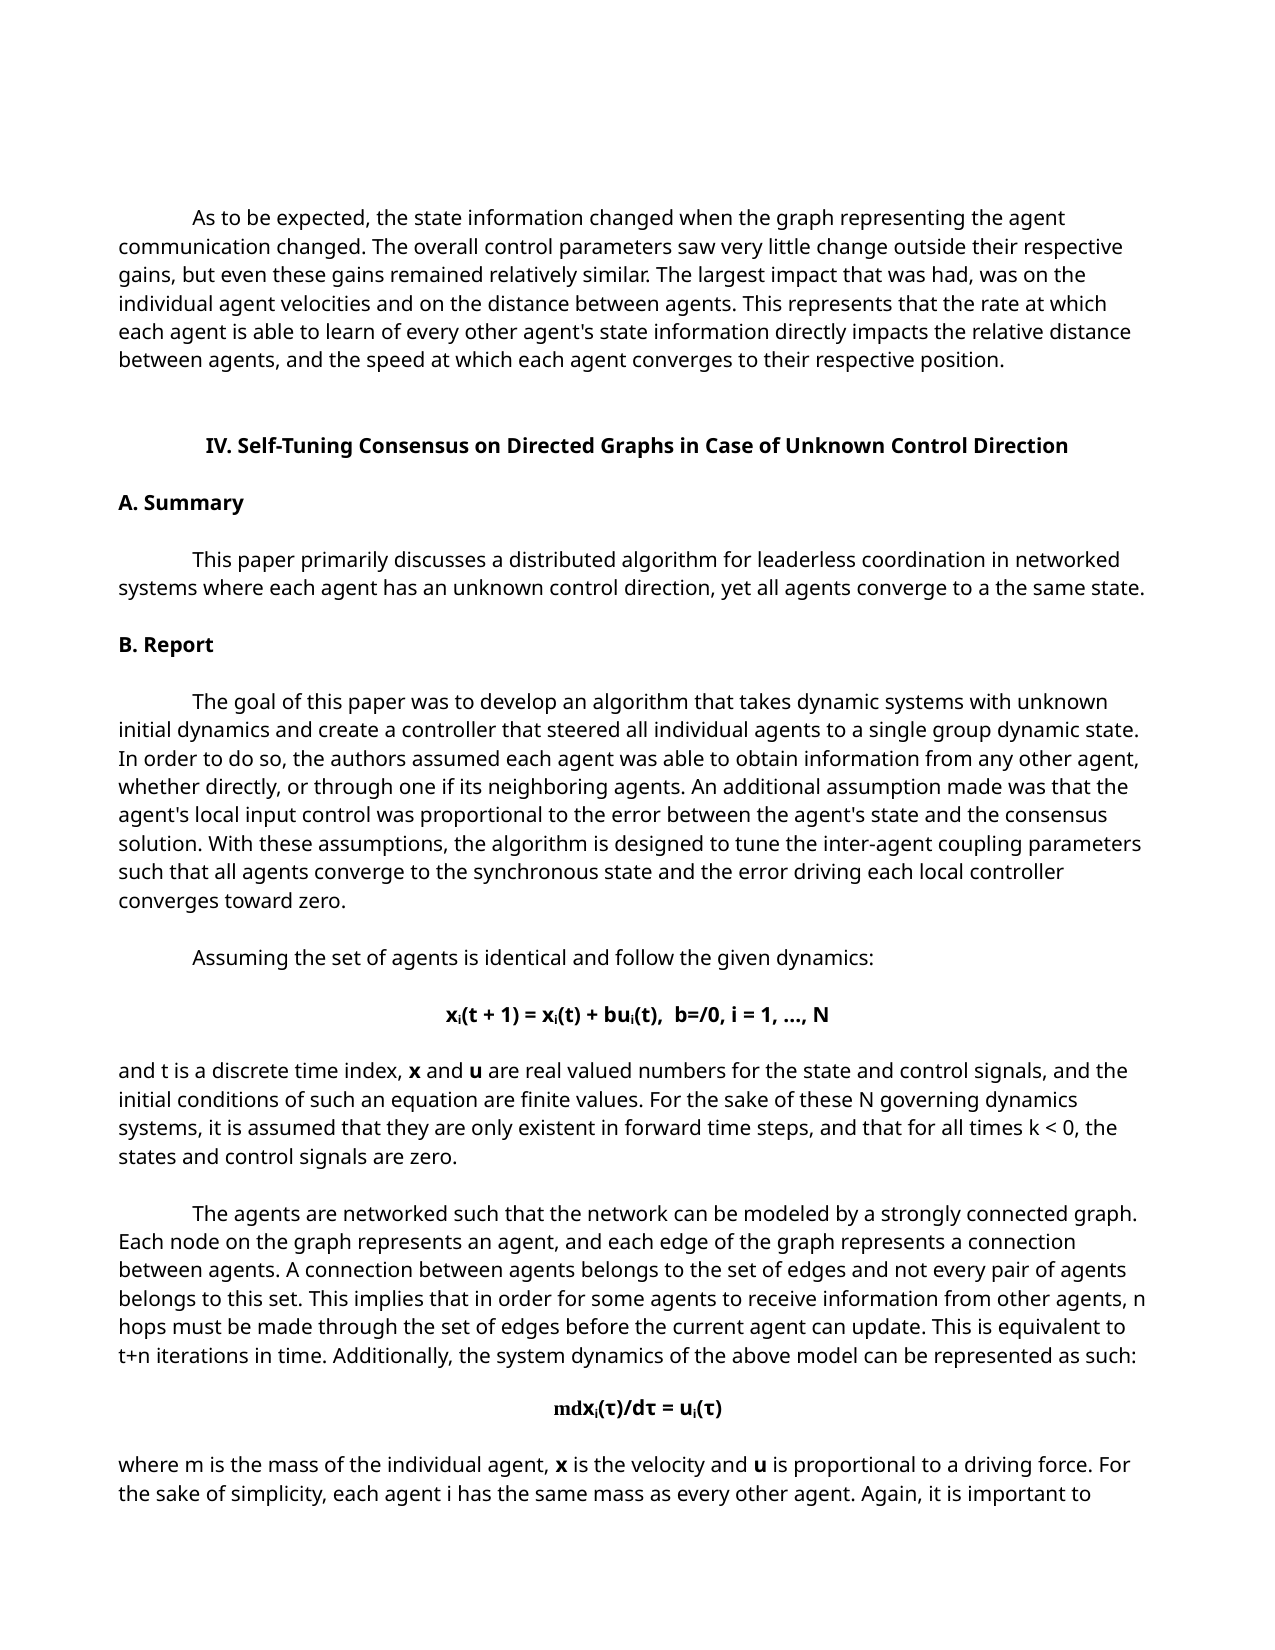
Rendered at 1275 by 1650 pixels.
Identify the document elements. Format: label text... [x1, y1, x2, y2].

text The goal of this paper was to develop an algorithm that takes dynamic systems with unknown initial dynamics and create a controller that steered all individual agents to a single group dynamic state. In order to do so, the authors assumed each agent was able to obtain information from any other agent, whether directly, or through one if its neighboring agents. An additional assumption made was that the agent's local input control was proportional to the error between the agent's state and the consensus solution. With these assumptions, the algorithm is designed to tune the inter-agent coupling parameters such that all agents converge to the synchronous state and the error driving each local controller converges toward zero. [118, 687, 1157, 914]
text A. Summary [118, 488, 1157, 516]
text IV. Self-Tuning Consensus on Directed Graphs in Case of Unknown Control Direction [118, 431, 1157, 459]
text B. Report [118, 630, 1157, 658]
text Assuming the set of agents is identical and follow the given dynamics: [118, 943, 1157, 971]
text This paper primarily discusses a distributed algorithm for leaderless coordination in networked systems where each agent has an unknown control direction, yet all agents converge to a the same state. [118, 545, 1157, 602]
text xi(t + 1) = xi(t) + bui(t), b=/0, i = 1, ..., N [118, 1000, 1157, 1028]
text where m is the mass of the individual agent, x is the velocity and u is proportional to a driving force. For the sake of simplicity, each agent i has the same mass as every other agent. Again, it is important to [118, 1450, 1157, 1507]
text As to be expected, the state information changed when the graph representing the agent communication changed. The overall control parameters saw very little change outside their respective gains, but even these gains remained relatively similar. The largest impact that was had, was on the individual agent velocities and on the distance between agents. This represents that the rate at which each agent is able to learn of every other agent's state information directly impacts the relative distance between agents, and the speed at which each agent converges to their respective position. [118, 203, 1157, 374]
text mdxi(τ)/dτ = ui(τ) [118, 1393, 1157, 1422]
text The agents are networked such that the network can be modeled by a strongly connected graph. Each node on the graph represents an agent, and each edge of the graph represents a connection between agents. A connection between agents belongs to the set of edges and not every pair of agents belongs to this set. This implies that in order for some agents to receive information from other agents, n hops must be made through the set of edges before the current agent can update. This is equivalent to t+n iterations in time. Additionally, the system dynamics of the above model can be represented as such: [118, 1199, 1157, 1369]
text and t is a discrete time index, x and u are real valued numbers for the state and control signals, and the initial conditions of such an equation are finite values. For the sake of these N governing dynamics systems, it is assumed that they are only existent in forward time steps, and that for all times k < 0, the states and control signals are zero. [118, 1057, 1157, 1170]
